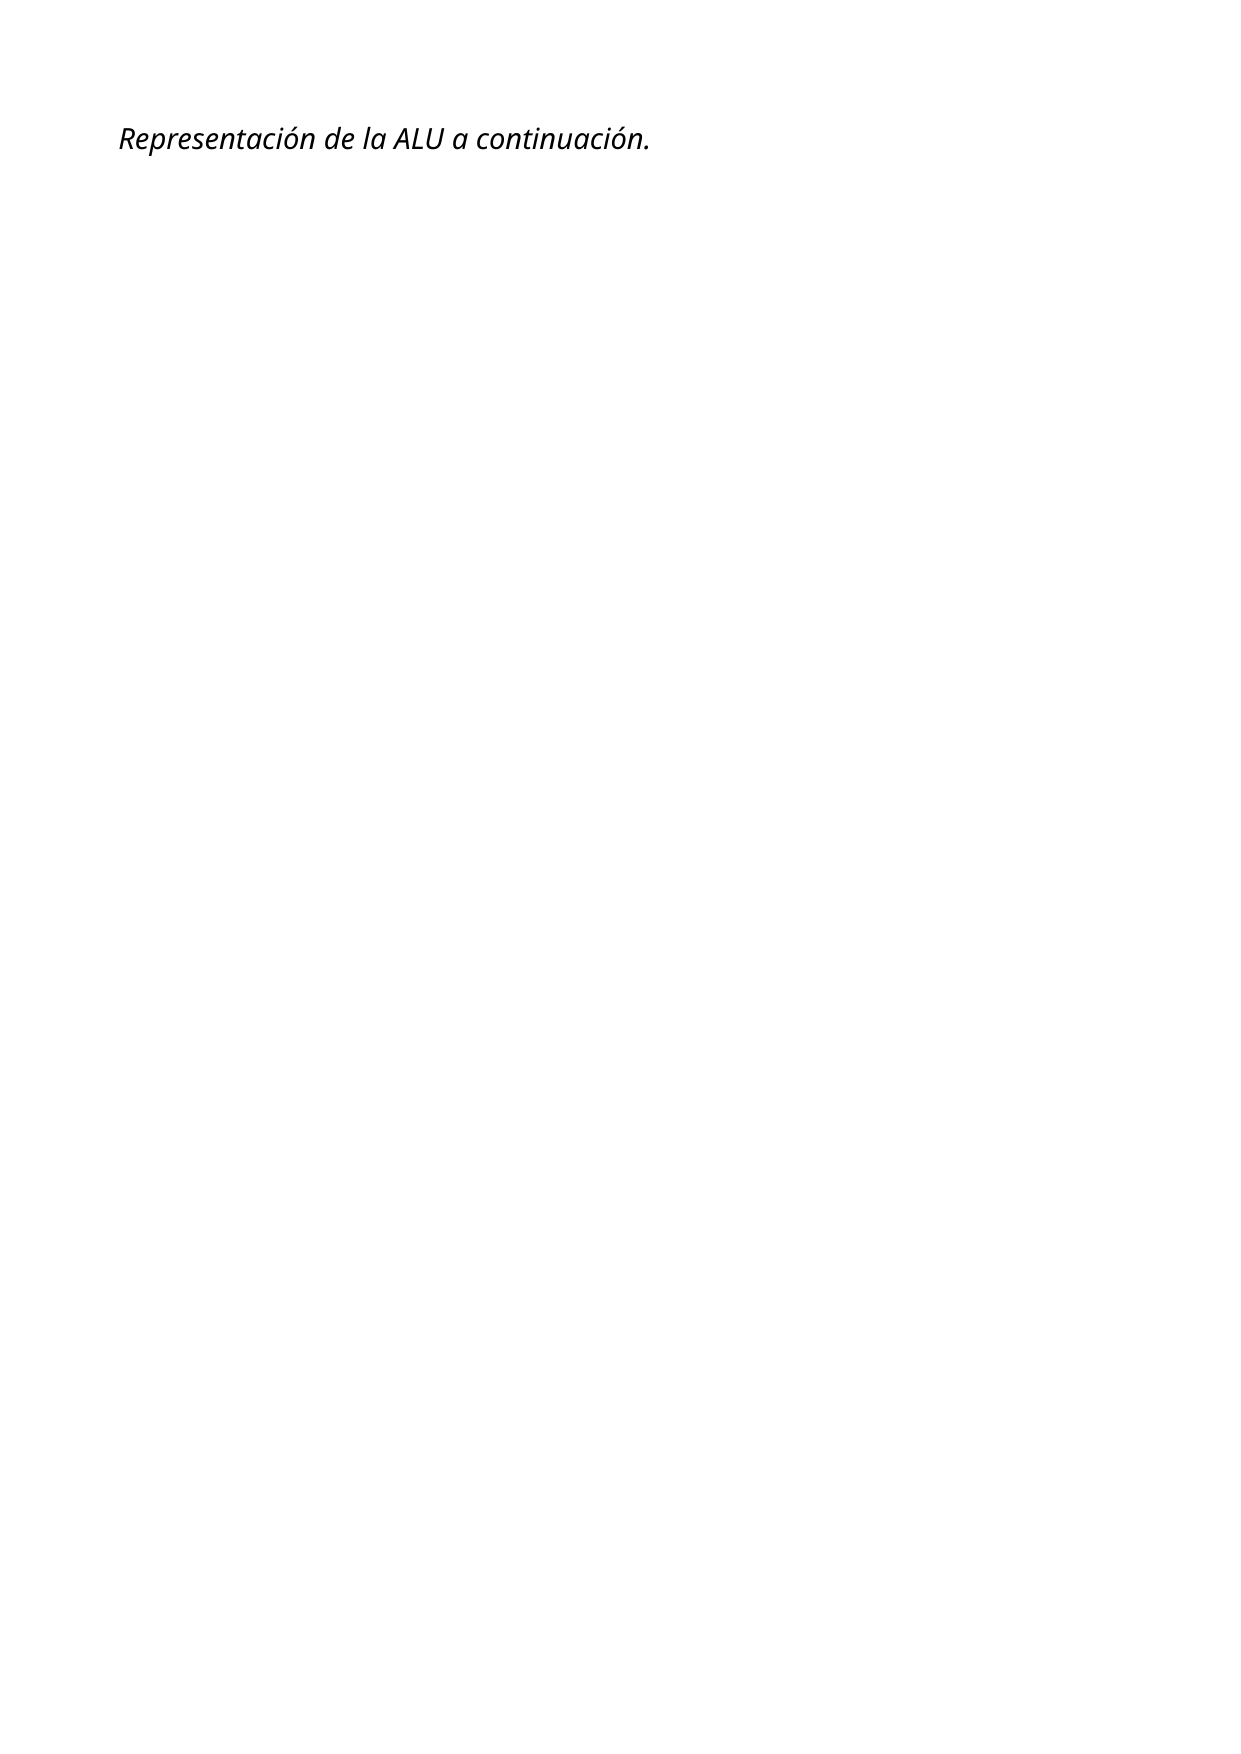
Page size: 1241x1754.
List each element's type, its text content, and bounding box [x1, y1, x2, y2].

text Representación de la ALU a continuación. [118, 118, 1122, 158]
